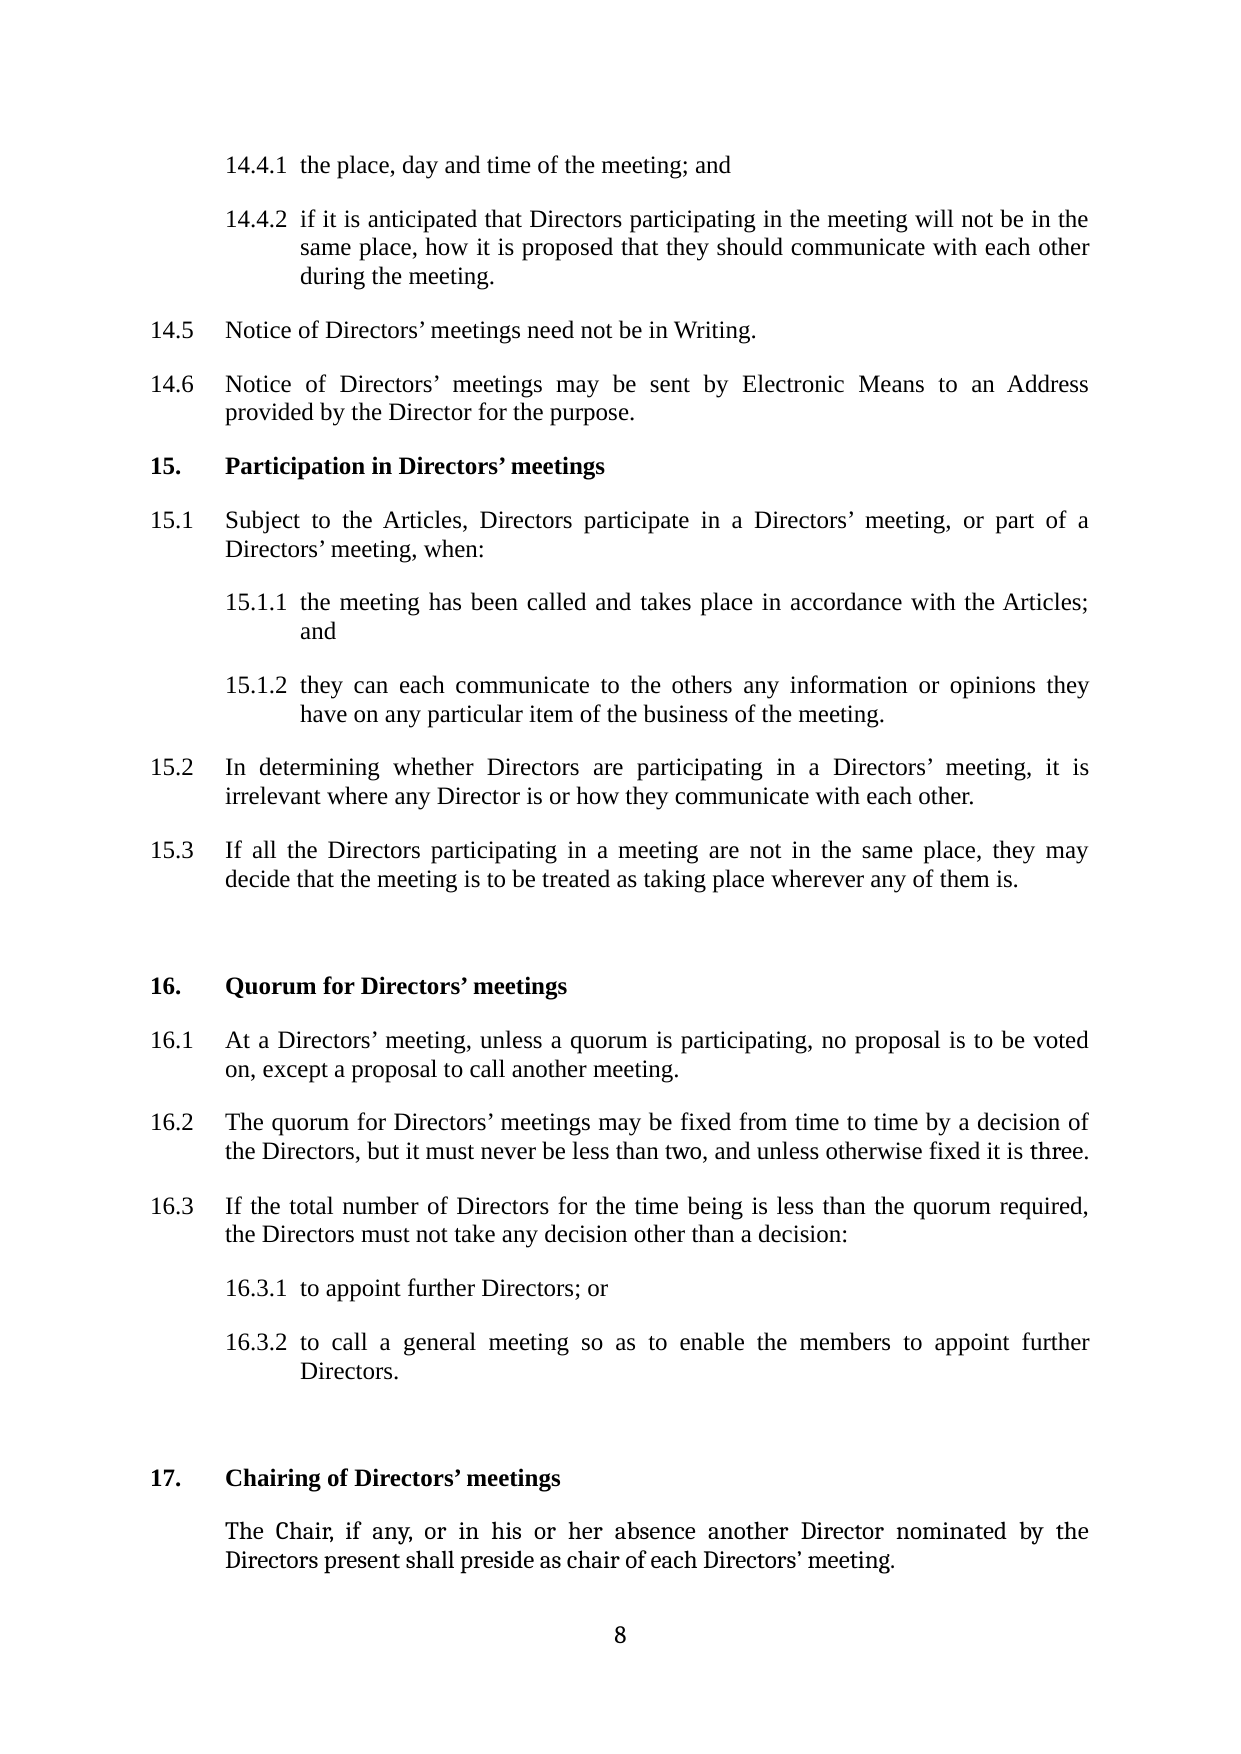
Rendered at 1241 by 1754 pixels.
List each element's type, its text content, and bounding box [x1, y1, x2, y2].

list Quorum for Directors’ meetings [150, 971, 1090, 1000]
list Chairing of Directors’ meetings [150, 1463, 1090, 1492]
list Notice of Directors’ meetings may be sent by Electronic Means to an Address provided by the Director for the purpose. [150, 369, 1090, 426]
list they can each communicate to the others any information or opinions they have on any particular item of the business of the meeting. [225, 670, 1090, 727]
list If all the Directors participating in a meeting are not in the same place, they may decide that the meeting is to be treated as taking place wherever any of them is. [150, 835, 1090, 892]
list the meeting has been called and takes place in accordance with the Articles; and [225, 587, 1090, 645]
list if it is anticipated that Directors participating in the meeting will not be in the same place, how it is proposed that they should communicate with each other during the meeting. [225, 204, 1090, 290]
list to call a general meeting so as to enable the members to appoint further Directors. [225, 1327, 1090, 1384]
list Notice of Directors’ meetings need not be in Writing. [150, 315, 1090, 344]
list to appoint further Directors; or [225, 1273, 1090, 1302]
text The Chair, if any, or in his or her absence another Director nominated by the Directors present shall preside as chair of each Directors’ meeting. [225, 1517, 1090, 1574]
list Subject to the Articles, Directors participate in a Directors’ meeting, or part of a Directors’ meeting, when: [150, 505, 1090, 562]
list If the total number of Directors for the time being is less than the quorum required, the Directors must not take any decision other than a decision: [150, 1191, 1090, 1248]
list At a Directors’ meeting, unless a quorum is participating, no proposal is to be voted on, except a proposal to call another meeting. [150, 1025, 1090, 1082]
list Participation in Directors’ meetings [150, 451, 1090, 480]
list The quorum for Directors’ meetings may be fixed from time to time by a decision of the Directors, but it must never be less than two, and unless otherwise fixed it is three. [150, 1107, 1090, 1166]
list the place, day and time of the meeting; and [225, 150, 1090, 179]
list In determining whether Directors are participating in a Directors’ meeting, it is irrelevant where any Director is or how they communicate with each other. [150, 752, 1090, 810]
